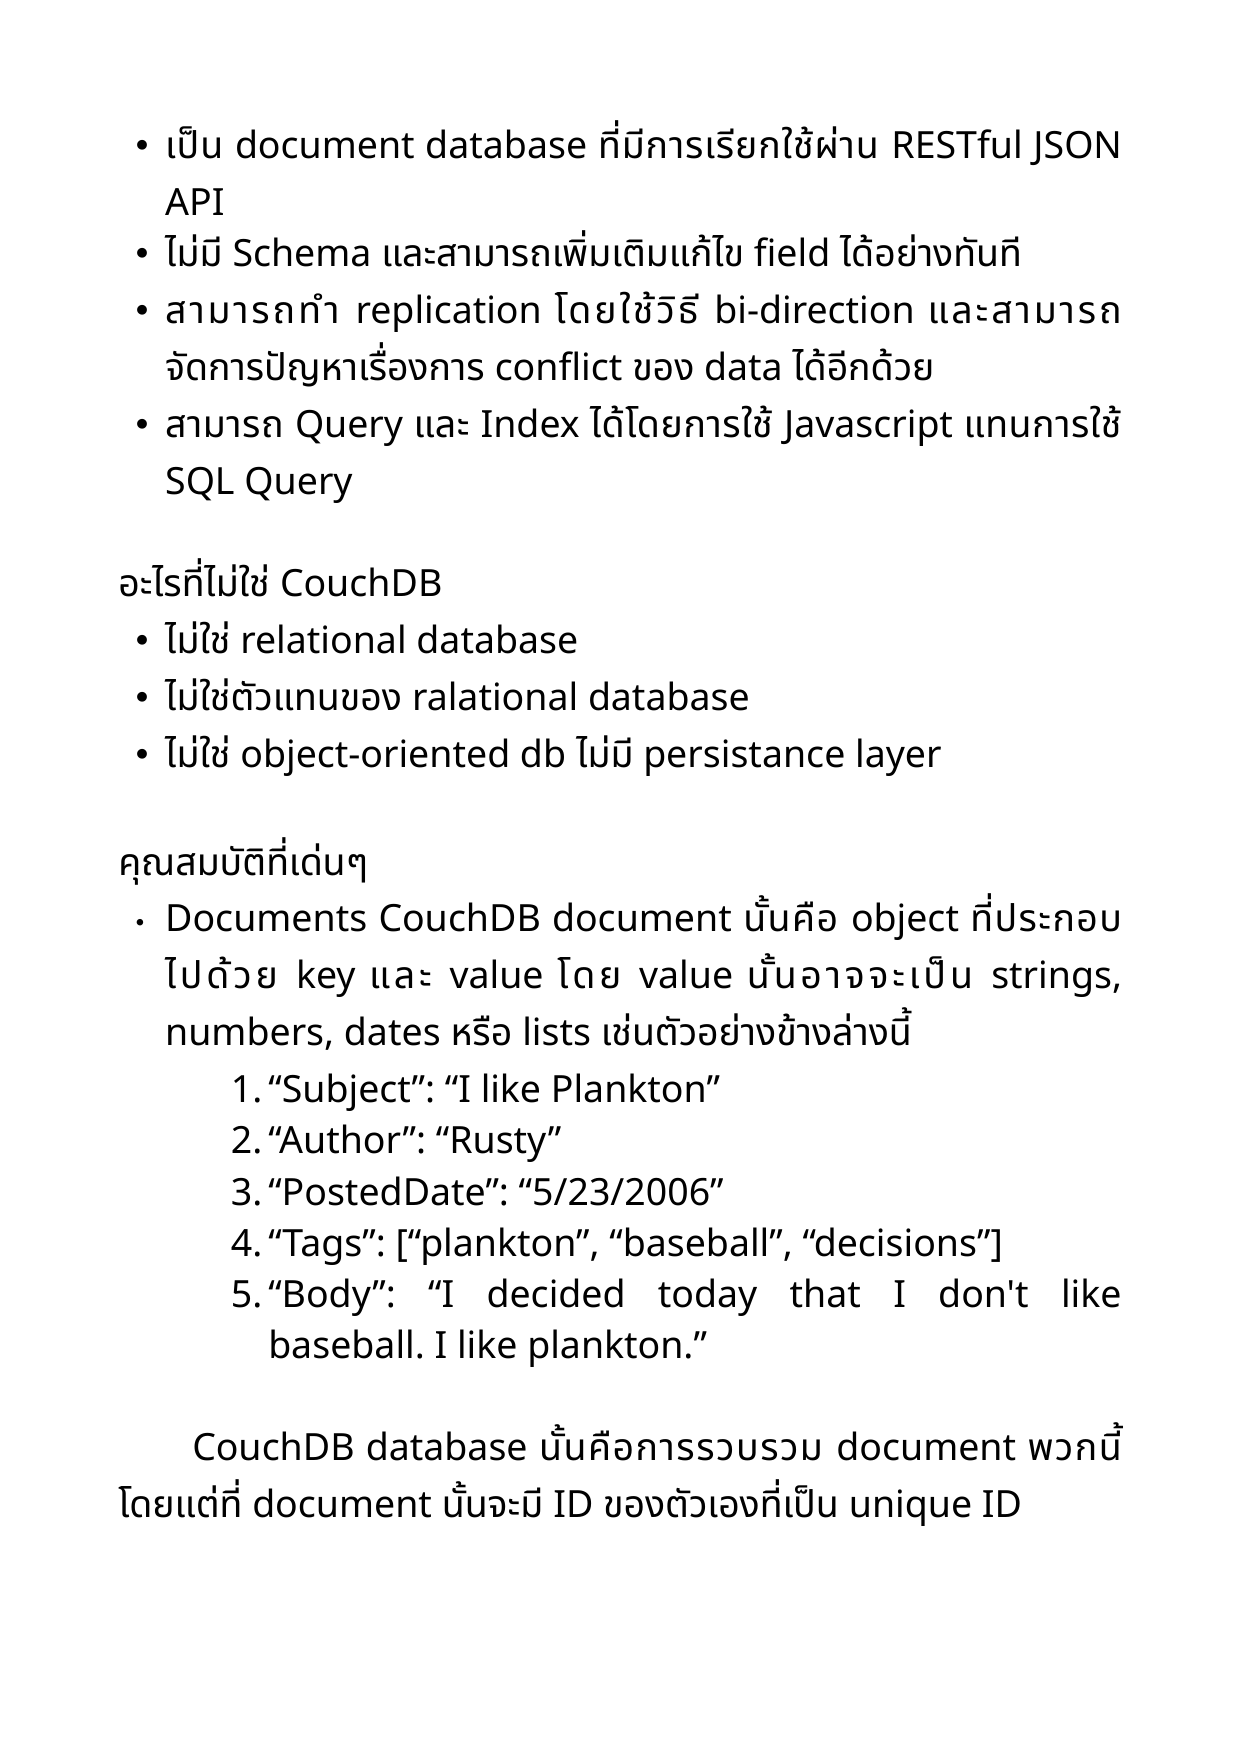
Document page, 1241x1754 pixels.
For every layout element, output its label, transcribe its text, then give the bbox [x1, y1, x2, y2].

list “PostedDate”: “5/23/2006” [231, 1165, 1122, 1216]
text คุณสมบัติที่เด่นๆ [118, 835, 1122, 892]
list “Subject”: “I like Plankton” [231, 1063, 1122, 1114]
list “Author”: “Rusty” [231, 1114, 1122, 1165]
list ไม่ใช่ object-oriented db ไม่มี persistance layer [165, 727, 1122, 784]
list สามารถ Query และ Index ได้โดยการใช้ Javascript แทนการใช้ SQL Query [165, 397, 1122, 505]
list Documents CouchDB document นั้นคือ object ที่ประกอบไปด้วย key และ value โดย value นั้นอาจจะเป็น strings, numbers, dates หรือ lists เช่นตัวอย่างข้างล่างนี้ [165, 892, 1122, 1063]
list “Tags”: [“plankton”, “baseball”, “decisions”] [231, 1216, 1122, 1267]
list ไม่มี Schema และสามารถเพิ่มเติมแก้ไข field ได้อย่างทันที [165, 226, 1122, 283]
list “Body”: “I decided today that I don't like baseball. I like plankton.” [231, 1267, 1122, 1369]
list ไม่ใช่ relational database [165, 613, 1122, 670]
list สามารถทำ replication โดยใช้วิธี bi-direction และสามารถจัดการปัญหาเรื่องการ conflict ของ data ได้อีกด้วย [165, 283, 1122, 397]
list ไม่ใช่ตัวแทนของ ralational database [165, 670, 1122, 727]
text CouchDB database นั้นคือการรวบรวม document พวกนี้ โดยแต่ที่ document นั้นจะมี ID ของตัวเองที่เป็น unique ID [118, 1420, 1122, 1534]
text อะไรที่ไม่ใช่ CouchDB [118, 556, 1122, 613]
list เป็น document database ที่มีการเรียกใช้ผ่าน RESTful JSON API [165, 118, 1122, 226]
